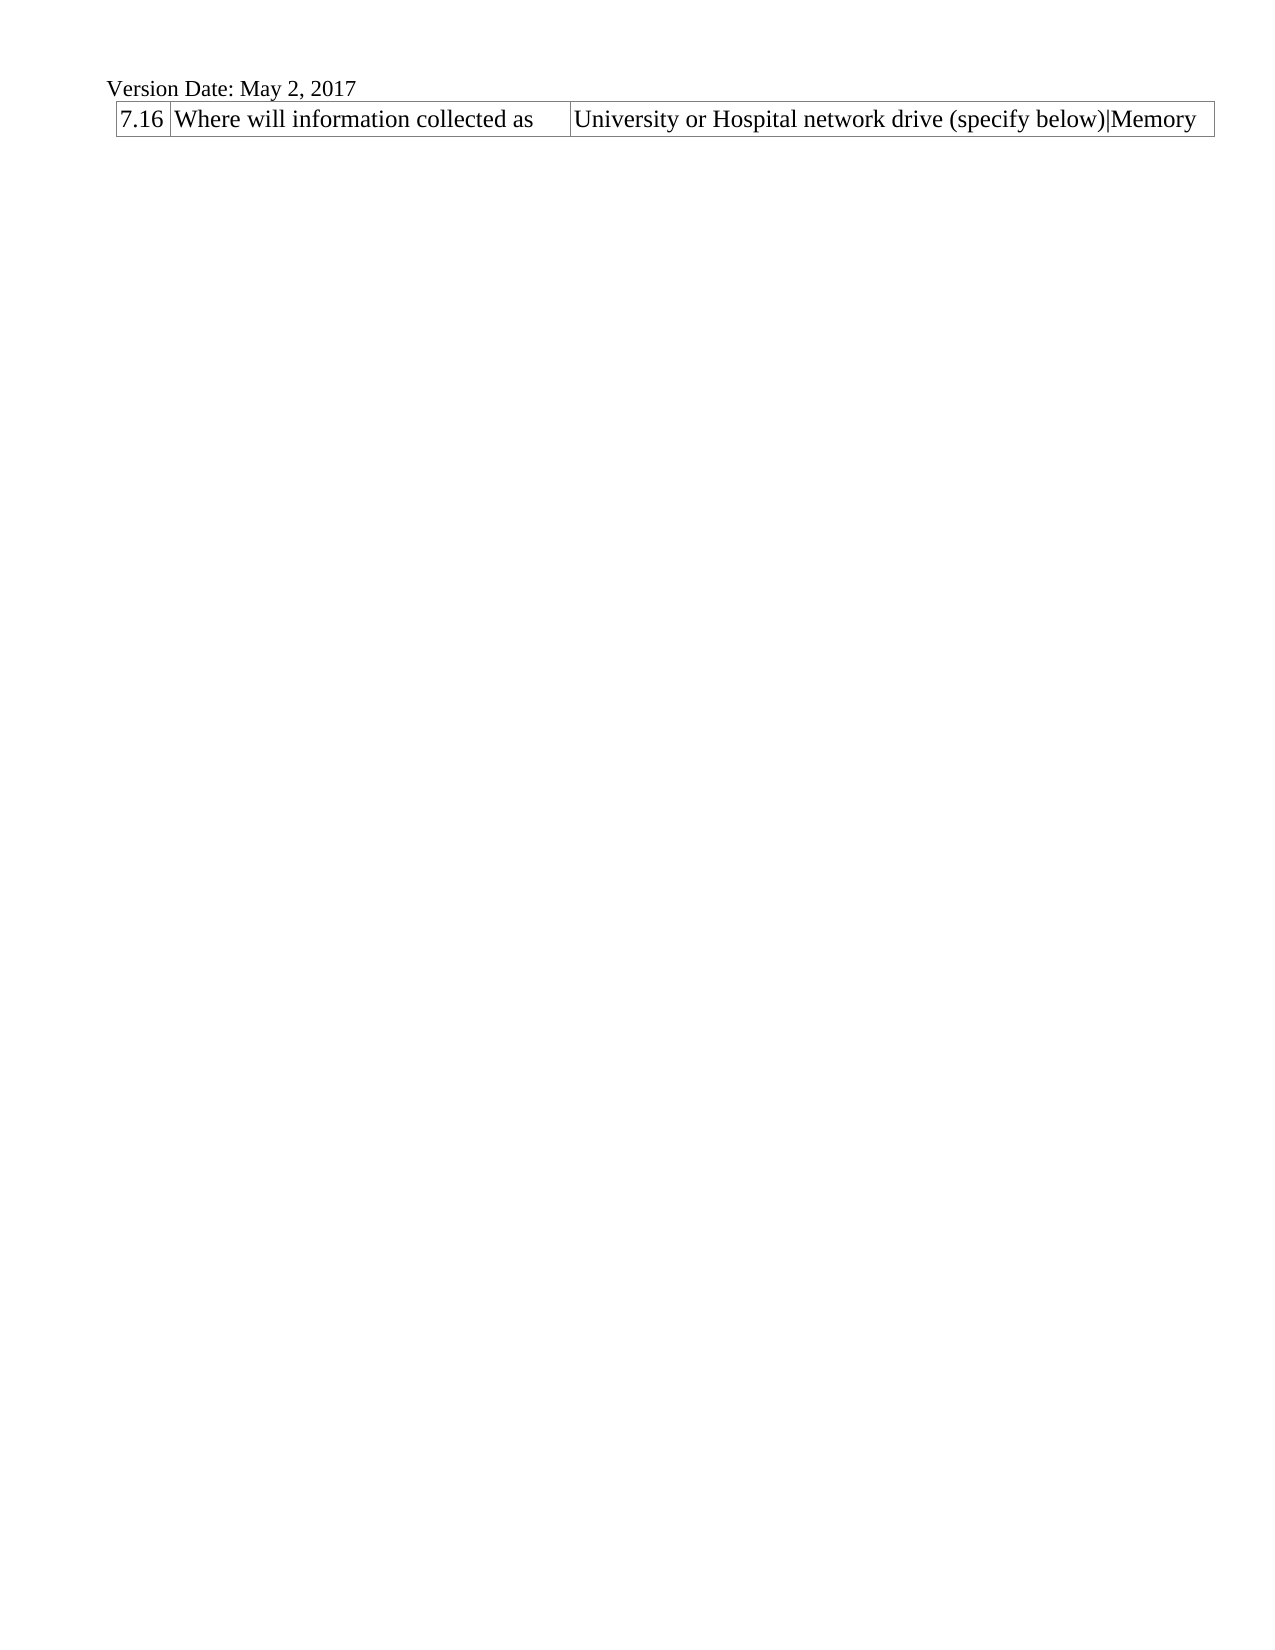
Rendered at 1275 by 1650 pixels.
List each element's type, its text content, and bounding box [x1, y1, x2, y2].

table_cell Where will information collected as [171, 102, 570, 136]
table_cell 7.16 [117, 102, 170, 136]
table_cell University or Hospital network drive (specify below)|Memory [571, 102, 1214, 136]
